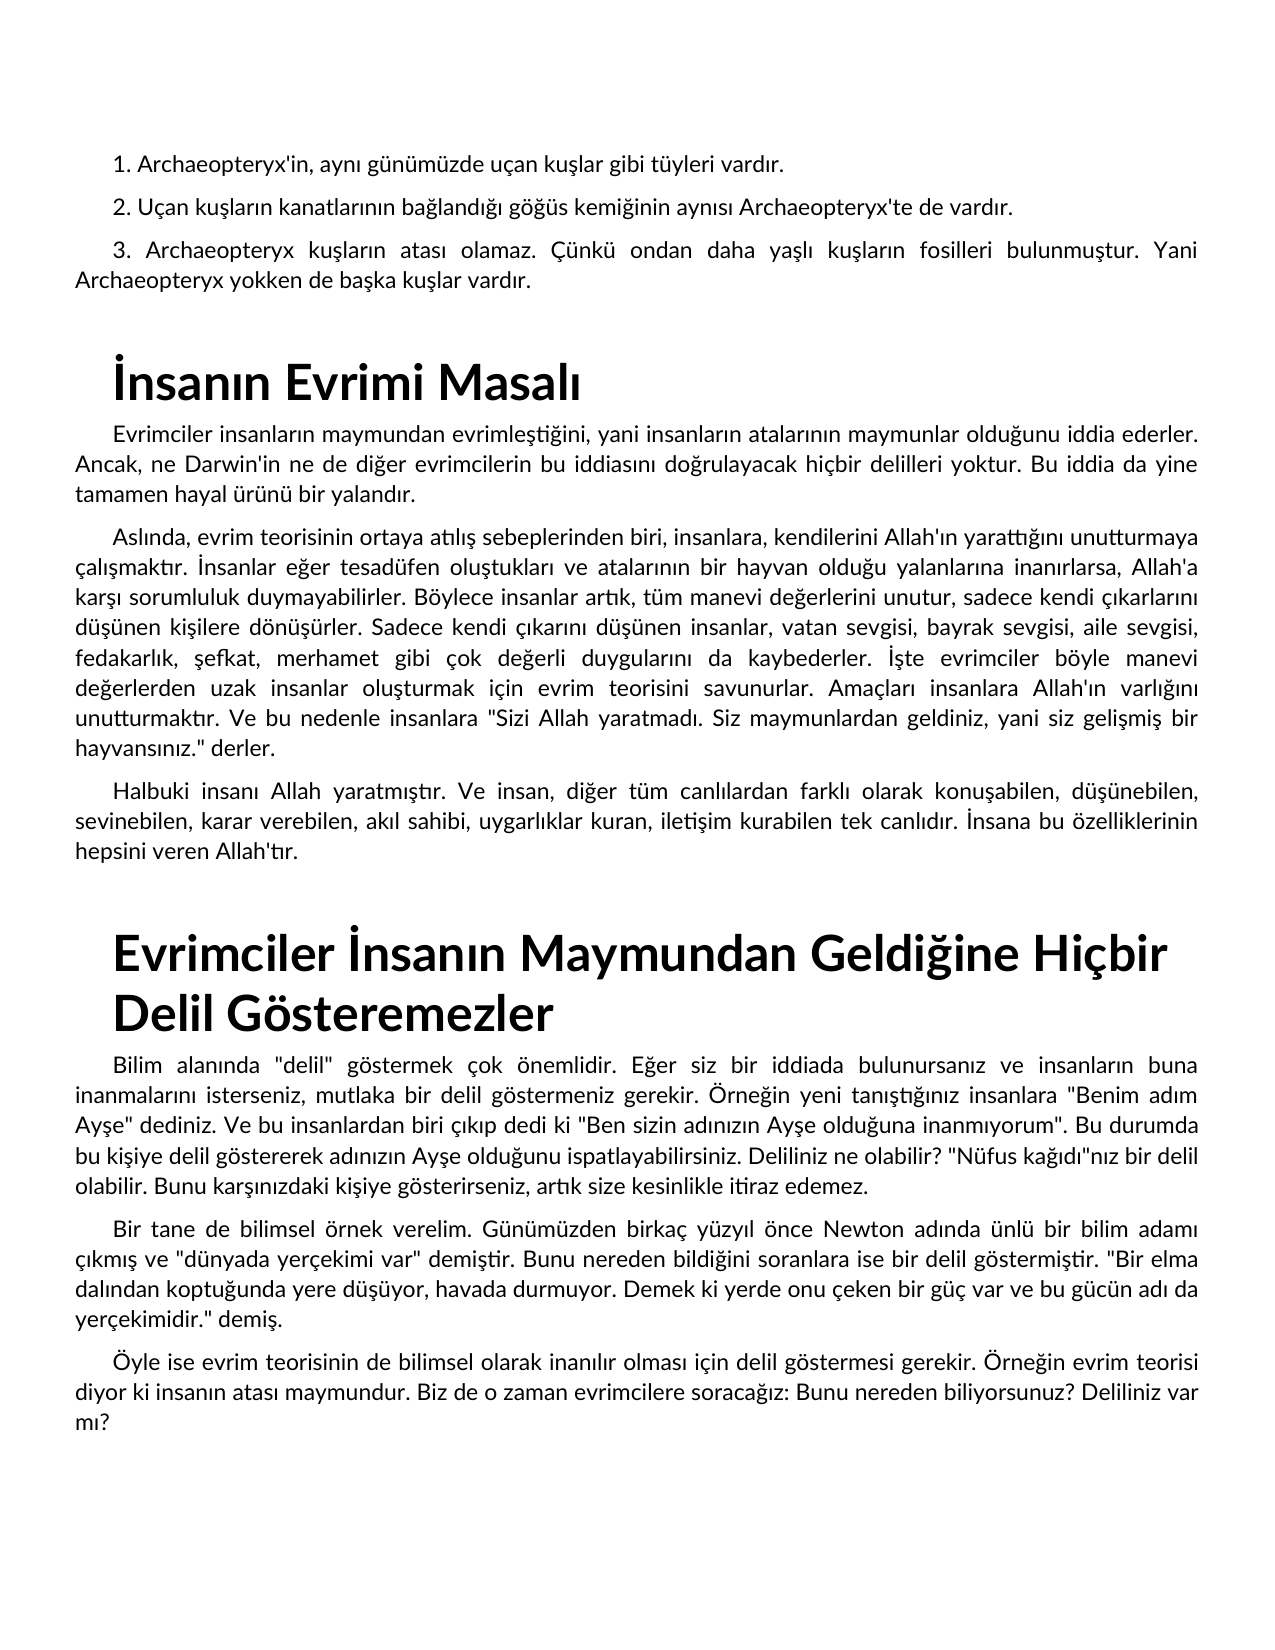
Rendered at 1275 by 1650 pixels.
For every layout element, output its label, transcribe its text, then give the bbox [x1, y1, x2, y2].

text Bir tane de bilimsel örnek verelim. Günümüzden birkaç yüzyıl önce Newton adında ünlü bir bilim adamı çıkmış ve "dünyada yerçekimi var" demiştir. Bunu nereden bildiğini soranlara ise bir delil göstermiştir. "Bir elma dalından koptuğunda yere düşüyor, havada durmuyor. Demek ki yerde onu çeken bir güç var ve bu gücün adı da yerçekimidir." demiş. [75, 1214, 1200, 1332]
text 2. Uçan kuşların kanatlarının bağlandığı göğüs kemiğinin aynısı Archaeopteryx'te de vardır. [75, 193, 1200, 220]
text Öyle ise evrim teorisinin de bilimsel olarak inanılır olması için delil göstermesi gerekir. Örneğin evrim teorisi diyor ki insanın atası maymundur. Biz de o zaman evrimcilere soracağız: Bunu nereden biliyorsunuz? Deliliniz var mı? [75, 1348, 1200, 1436]
subtitle Evrimciler İnsanın Maymundan Geldiğine Hiçbir Delil Gösteremezler [112, 922, 1200, 1042]
subtitle İnsanın Evrimi Masalı [112, 351, 1200, 411]
text Halbuki insanı Allah yaratmıştır. Ve insan, diğer tüm canlılardan farklı olarak konuşabilen, düşünebilen, sevinebilen, karar verebilen, akıl sahibi, uygarlıklar kuran, iletişim kurabilen tek canlıdır. İnsana bu özelliklerinin hepsini veren Allah'tır. [75, 777, 1200, 864]
text 1. Archaeopteryx'in, aynı günümüzde uçan kuşlar gibi tüyleri vardır. [75, 150, 1200, 177]
text Evrimciler insanların maymundan evrimleştiğini, yani insanların atalarının maymunlar olduğunu iddia ederler. Ancak, ne Darwin'in ne de diğer evrimcilerin bu iddiasını doğrulayacak hiçbir delilleri yoktur. Bu iddia da yine tamamen hayal ürünü bir yalandır. [75, 419, 1200, 507]
text Aslında, evrim teorisinin ortaya atılış sebeplerinden biri, insanlara, kendilerini Allah'ın yarattığını unutturmaya çalışmaktır. İnsanlar eğer tesadüfen oluştukları ve atalarının bir hayvan olduğu yalanlarına inanırlarsa, Allah'a karşı sorumluluk duymayabilirler. Böylece insanlar artık, tüm manevi değerlerini unutur, sadece kendi çıkarlarını düşünen kişilere dönüşürler. Sadece kendi çıkarını düşünen insanlar, vatan sevgisi, bayrak sevgisi, aile sevgisi, fedakarlık, şefkat, merhamet gibi çok değerli duygularını da kaybederler. İşte evrimciler böyle manevi değerlerden uzak insanlar oluşturmak için evrim teorisini savunurlar. Amaçları insanlara Allah'ın varlığını unutturmaktır. Ve bu nedenle insanlara "Sizi Allah yaratmadı. Siz maymunlardan geldiniz, yani siz gelişmiş bir hayvansınız." derler. [75, 522, 1200, 761]
text Bilim alanında "delil" göstermek çok önemlidir. Eğer siz bir iddiada bulunursanız ve insanların buna inanmalarını isterseniz, mutlaka bir delil göstermeniz gerekir. Örneğin yeni tanıştığınız insanlara "Benim adım Ayşe" dediniz. Ve bu insanlardan biri çıkıp dedi ki "Ben sizin adınızın Ayşe olduğuna inanmıyorum". Bu durumda bu kişiye delil göstererek adınızın Ayşe olduğunu ispatlayabilirsiniz. Deliliniz ne olabilir? "Nüfus kağıdı"nız bir delil olabilir. Bunu karşınızdaki kişiye gösterirseniz, artık size kesinlikle itiraz edemez. [75, 1051, 1200, 1199]
text 3. Archaeopteryx kuşların atası olamaz. Çünkü ondan daha yaşlı kuşların fosilleri bulunmuştur. Yani Archaeopteryx yokken de başka kuşlar vardır. [75, 235, 1200, 293]
